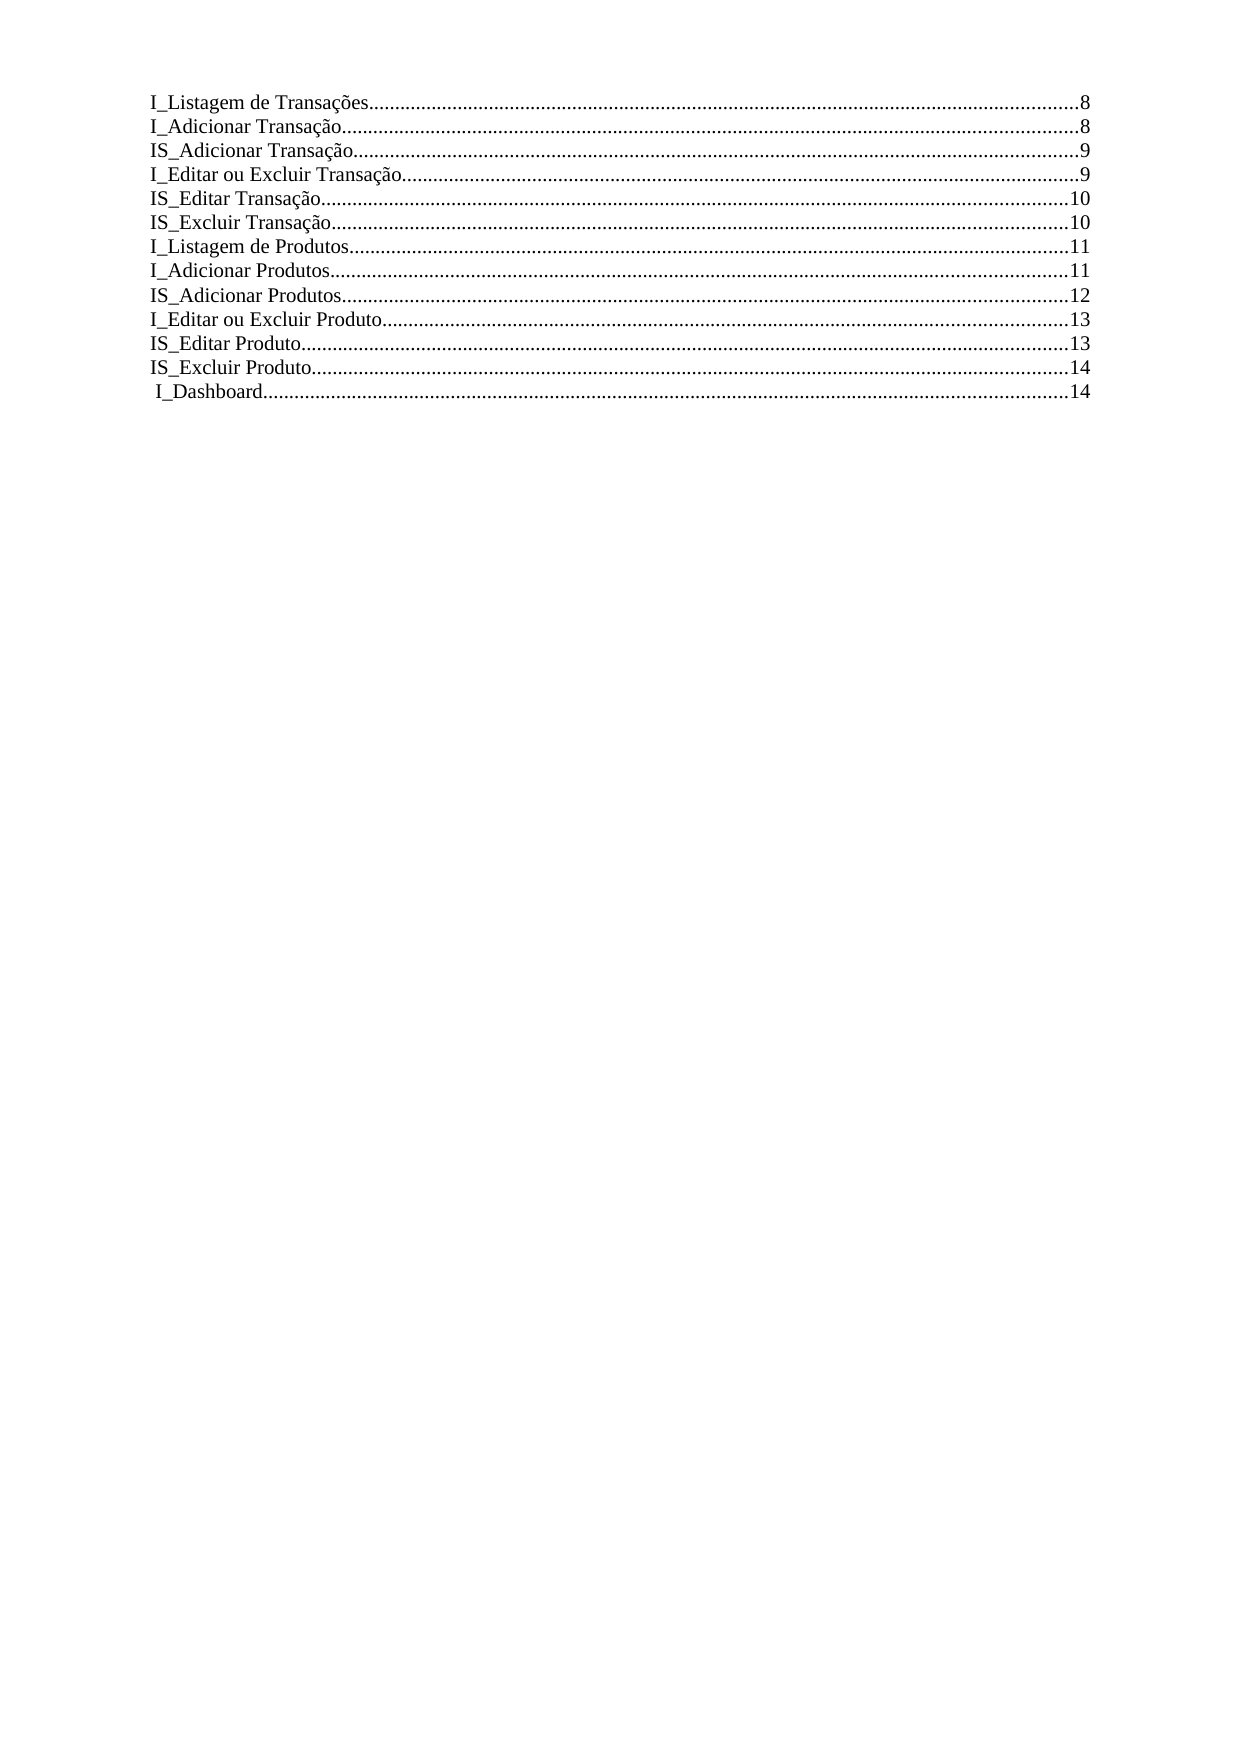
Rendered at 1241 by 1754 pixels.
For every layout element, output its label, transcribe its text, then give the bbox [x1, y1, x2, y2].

text I_Listagem de Produtos 11 [150, 234, 1090, 258]
text I_Adicionar Produtos 11 [150, 258, 1090, 282]
text IS_Adicionar Transação 9 [150, 138, 1090, 162]
text I_Adicionar Transação 8 [150, 114, 1090, 138]
text ​ I_Dashboard 14 [150, 379, 1090, 403]
text I_Listagem de Transações 8 [150, 90, 1090, 114]
text I_Editar ou Excluir Produto 13 [150, 307, 1090, 331]
text IS_Adicionar Produtos 12 [150, 282, 1090, 307]
text IS_Excluir Transação 10 [150, 210, 1090, 234]
text IS_Editar Transação 10 [150, 186, 1090, 210]
text I_Editar ou Excluir Transação 9 [150, 162, 1090, 186]
text IS_Excluir Produto 14 [150, 355, 1090, 379]
text IS_Editar Produto 13 [150, 331, 1090, 355]
